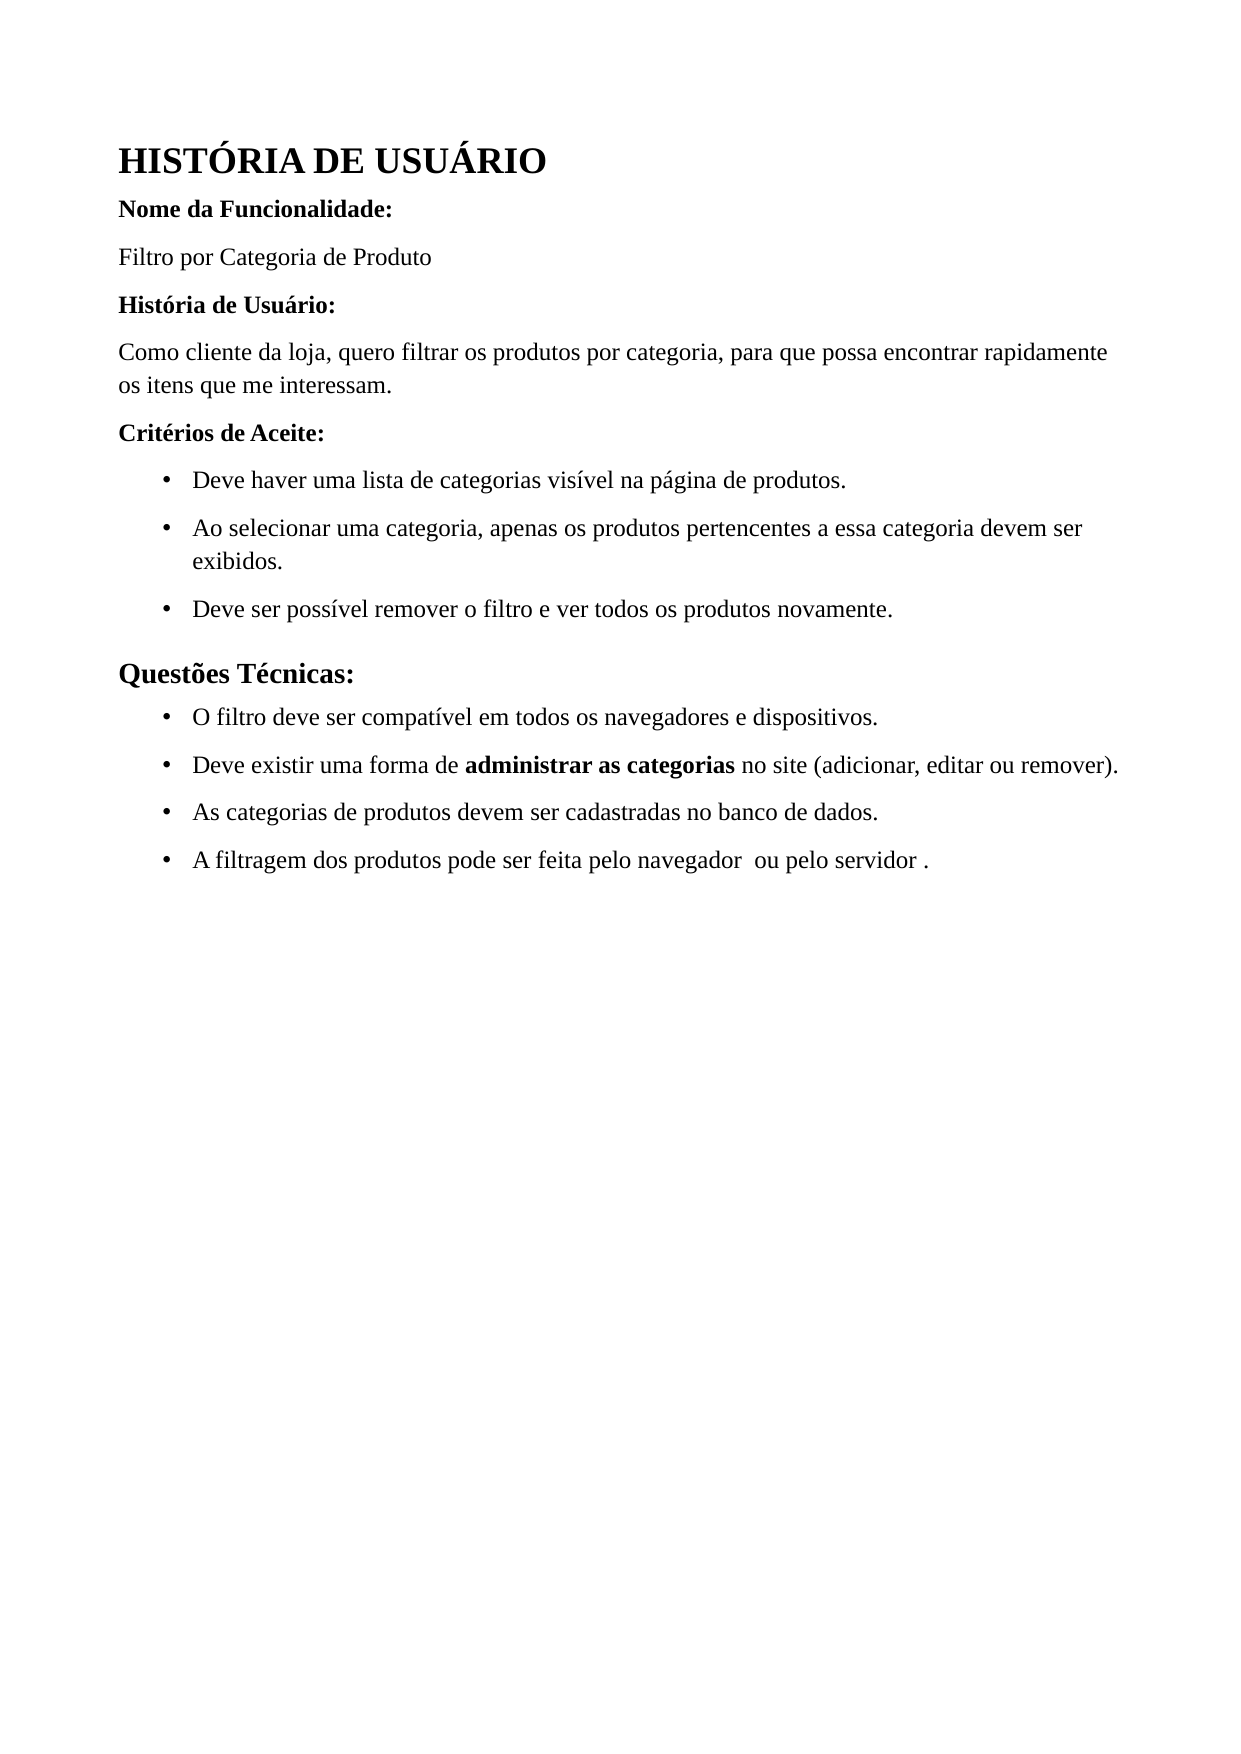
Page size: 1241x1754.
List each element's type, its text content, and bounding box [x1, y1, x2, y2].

text Filtro por Categoria de Produto [118, 242, 1122, 271]
text Como cliente da loja, quero filtrar os produtos por categoria, para que possa encontrar rapidamente os itens que me interessam. [118, 337, 1122, 399]
text História de Usuário: [118, 290, 1122, 318]
subtitle Questões Técnicas: [118, 656, 1122, 689]
list Ao selecionar uma categoria, apenas os produtos pertencentes a essa categoria devem ser exibidos. [162, 513, 1122, 575]
list Deve existir uma forma de administrar as categorias no site (adicionar, editar ou remover). [162, 750, 1122, 778]
text Critérios de Aceite: [118, 418, 1122, 447]
list As categorias de produtos devem ser cadastradas no banco de dados. [162, 797, 1122, 826]
text Nome da Funcionalidade: [118, 194, 1122, 223]
subtitle HISTÓRIA DE USUÁRIO [118, 139, 1122, 182]
list A filtragem dos produtos pode ser feita pelo navegador ou pelo servidor . [162, 845, 1122, 874]
list Deve ser possível remover o filtro e ver todos os produtos novamente. [162, 594, 1122, 623]
list O filtro deve ser compatível em todos os navegadores e dispositivos. [162, 702, 1122, 731]
list Deve haver uma lista de categorias visível na página de produtos. [162, 466, 1122, 494]
